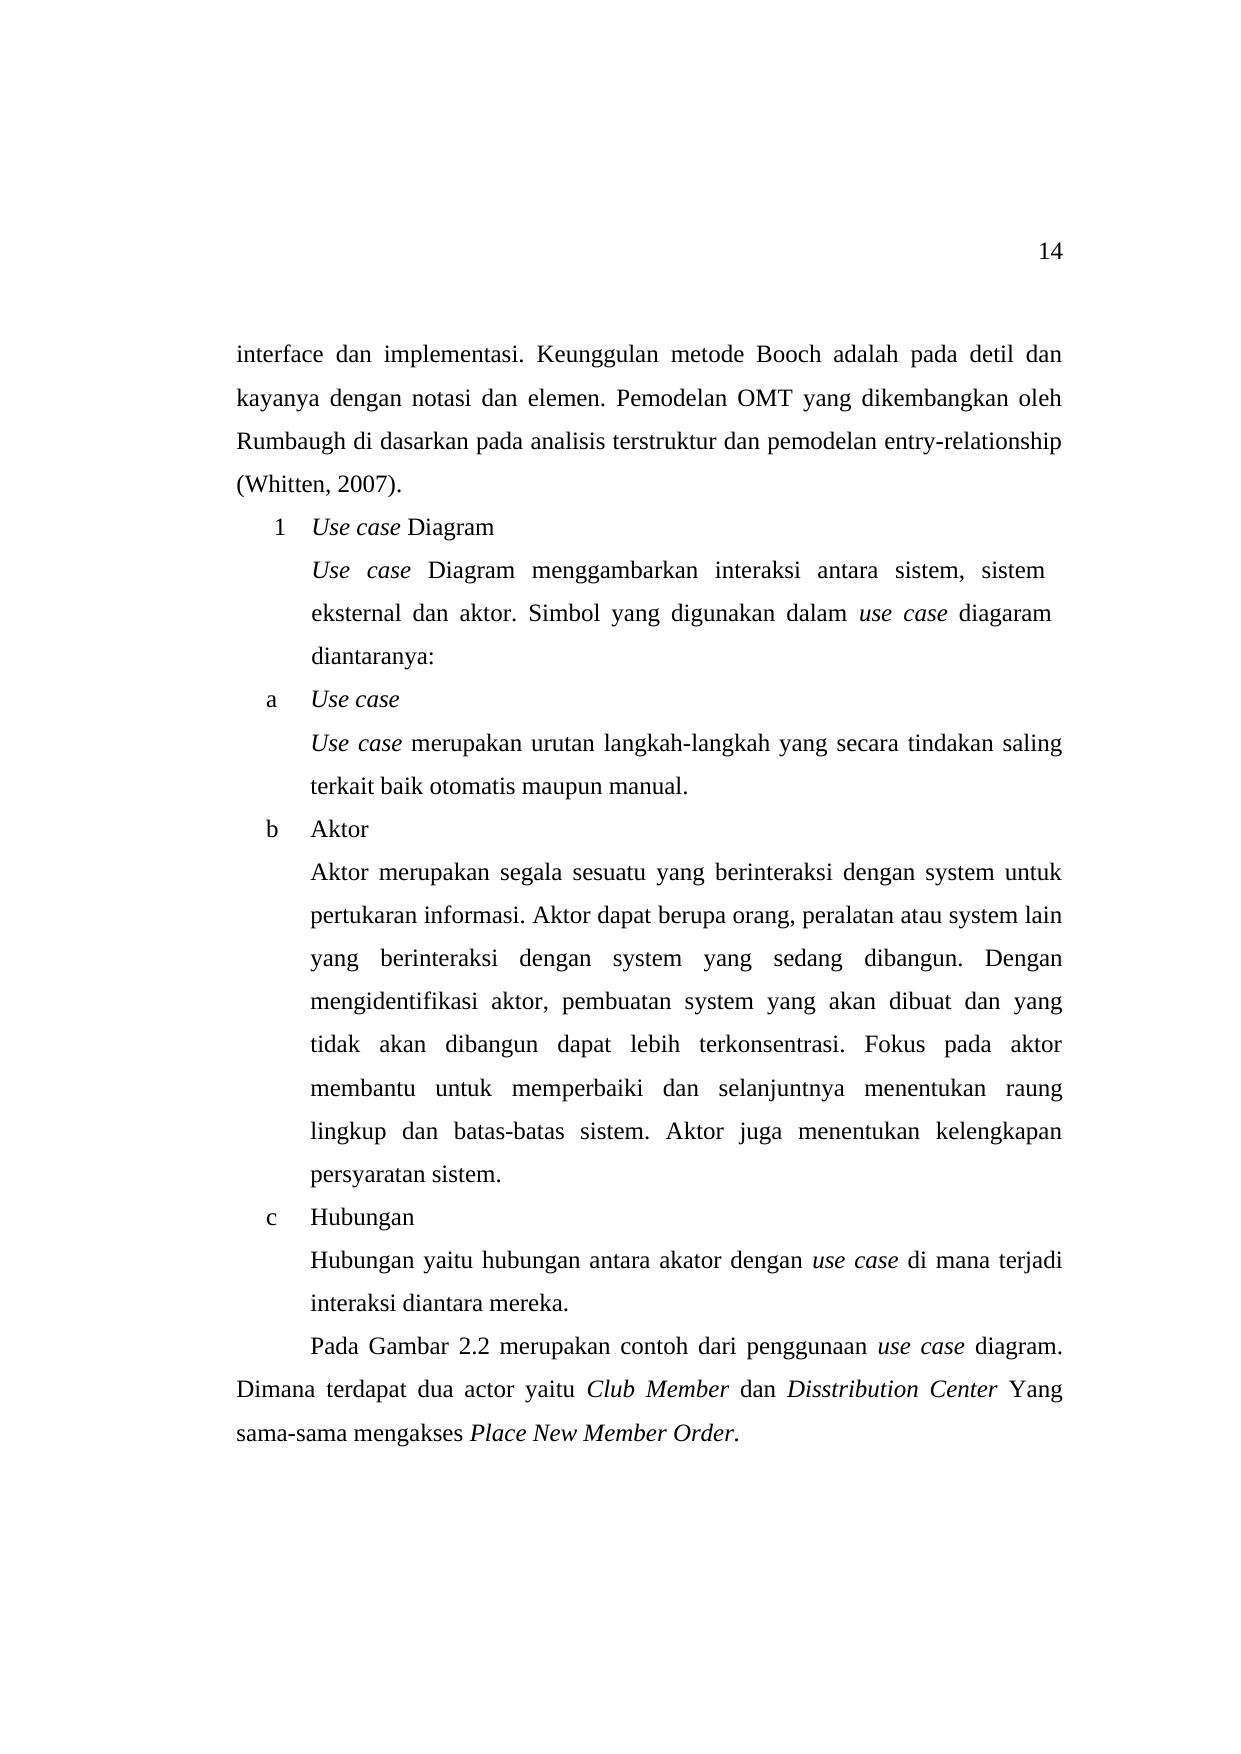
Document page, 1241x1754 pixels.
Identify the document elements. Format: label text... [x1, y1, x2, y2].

list Use case merupakan urutan langkah-langkah yang secara tindakan saling terkait baik otomatis maupun manual. [310, 728, 1063, 799]
text Use case Diagram menggambarkan interaksi antara sistem, sistem eksternal dan aktor. Simbol yang digunakan dalam use case diagaram diantaranya: [236, 555, 1063, 670]
list Aktor [266, 814, 1063, 843]
list Use case Diagram [274, 512, 1063, 541]
list Hubungan [266, 1202, 1063, 1231]
list interface dan implementasi. Keunggulan metode Booch adalah pada detil dan kayanya dengan notasi dan elemen. Pemodelan OMT yang dikembangkan oleh Rumbaugh di dasarkan pada analisis terstruktur dan pemodelan entry-relationship (Whitten, 2007). [236, 339, 1063, 498]
list Pada Gambar 2.2 merupakan contoh dari penggunaan use case diagram. Dimana terdapat dua actor yaitu Club Member dan Disstribution Center Yang sama-sama mengakses Place New Member Order. [236, 1331, 1063, 1446]
list Use case [266, 684, 1063, 713]
list Hubungan yaitu hubungan antara akator dengan use case di mana terjadi interaksi diantara mereka. [310, 1245, 1063, 1317]
list Aktor merupakan segala sesuatu yang berinteraksi dengan system untuk pertukaran informasi. Aktor dapat berupa orang, peralatan atau system lain yang berinteraksi dengan system yang sedang dibangun. Dengan mengidentifikasi aktor, pembuatan system yang akan dibuat dan yang tidak akan dibangun dapat lebih terkonsentrasi. Fokus pada aktor membantu untuk memperbaiki dan selanjuntnya menentukan raung lingkup dan batas-batas sistem. Aktor juga menentukan kelengkapan persyaratan sistem. [310, 857, 1063, 1188]
